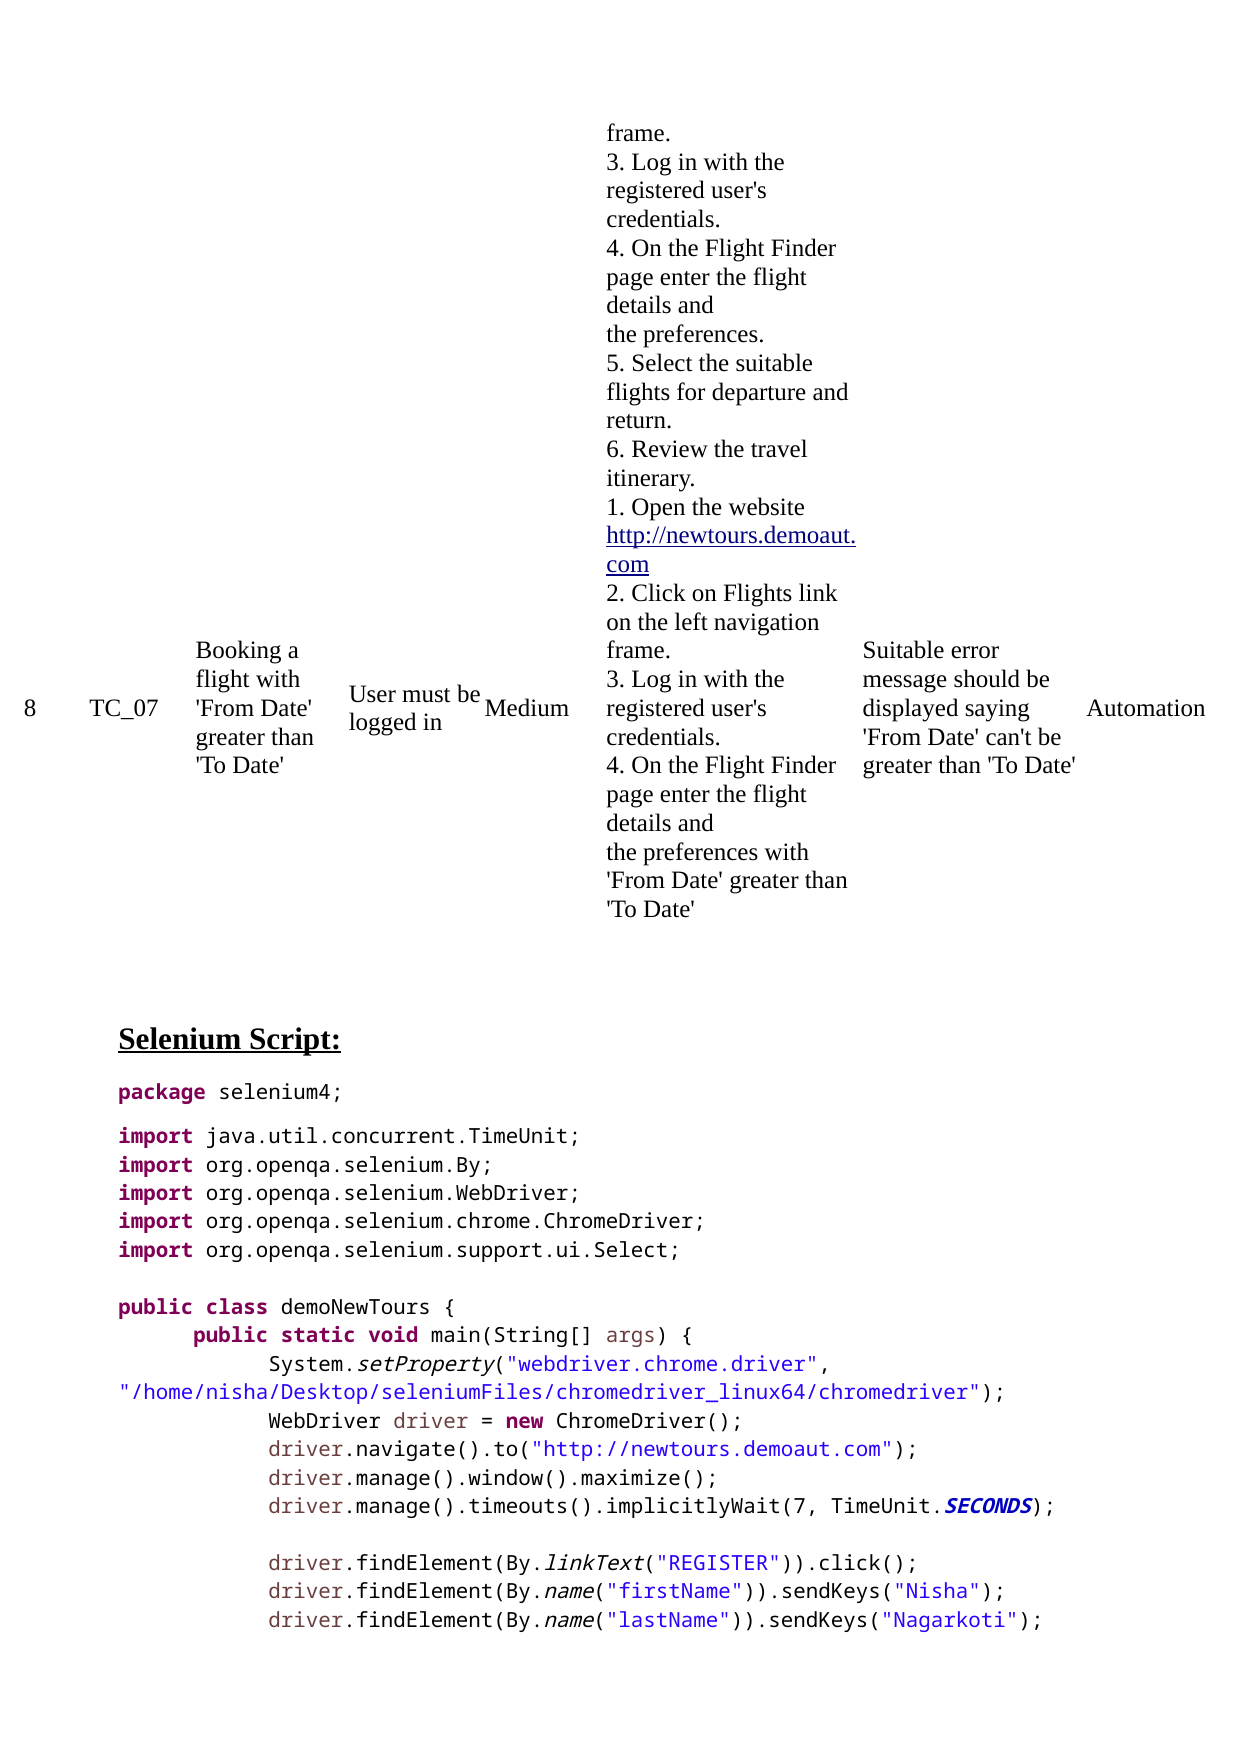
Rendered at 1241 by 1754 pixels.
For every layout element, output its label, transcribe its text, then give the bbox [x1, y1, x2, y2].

text driver.manage().window().maximize(); [118, 1463, 1122, 1491]
text driver.manage().timeouts().implicitlyWait(7, TimeUnit.SECONDS); [118, 1491, 1122, 1519]
table_cell [1086, 118, 1216, 492]
table_cell Suitable error message should be displayed saying 'From Date' can't be greater than 'To Date' [863, 492, 1086, 923]
table_cell Booking a flight with 'From Date' greater than 'To Date' [195, 492, 348, 923]
table_cell [89, 118, 195, 492]
table_cell [863, 118, 1086, 492]
text package selenium4; [118, 1077, 1122, 1106]
text driver.findElement(By.name("lastName")).sendKeys("Nagarkoti"); [118, 1605, 1122, 1633]
text WebDriver driver = new ChromeDriver(); [118, 1406, 1122, 1434]
text public static void main(String[] args) { [118, 1320, 1122, 1349]
table_cell frame. 3. Log in with the registered user's credentials. 4. On the Flight Finder page enter the flight details and the preferences. 5. Select the suitable flights for departure and return. 6. Review the travel itinerary. [606, 118, 862, 492]
text Selenium Script: [118, 1020, 1122, 1056]
text driver.findElement(By.name("firstName")).sendKeys("Nisha"); [118, 1576, 1122, 1605]
table_cell [484, 118, 606, 492]
text public class demoNewTours { [118, 1292, 1122, 1320]
table_cell [349, 118, 484, 492]
text import org.openqa.selenium.chrome.ChromeDriver; [118, 1207, 1122, 1235]
table_cell [24, 118, 89, 492]
text import java.util.concurrent.TimeUnit; [118, 1121, 1122, 1150]
table_cell [195, 118, 348, 492]
table_cell User must be logged in [349, 492, 484, 923]
table_cell Medium [484, 492, 606, 923]
table_cell 1. Open the website http://newtours.demoaut.com 2. Click on Flights link on the left navigation frame. 3. Log in with the registered user's credentials. 4. On the Flight Finder page enter the flight details and the preferences with 'From Date' greater than 'To Date' [606, 492, 862, 923]
text driver.findElement(By.linkText("REGISTER")).click(); [118, 1548, 1122, 1576]
table_cell 8 [24, 492, 89, 923]
text import org.openqa.selenium.WebDriver; [118, 1178, 1122, 1207]
text System.setProperty("webdriver.chrome.driver", "/home/nisha/Desktop/seleniumFiles/chromedriver_linux64/chromedriver"); [118, 1349, 1122, 1406]
table_cell Automation [1086, 492, 1216, 923]
text driver.navigate().to("http://newtours.demoaut.com"); [118, 1434, 1122, 1463]
text import org.openqa.selenium.support.ui.Select; [118, 1235, 1122, 1263]
table_cell TC_07 [89, 492, 195, 923]
text import org.openqa.selenium.By; [118, 1150, 1122, 1178]
